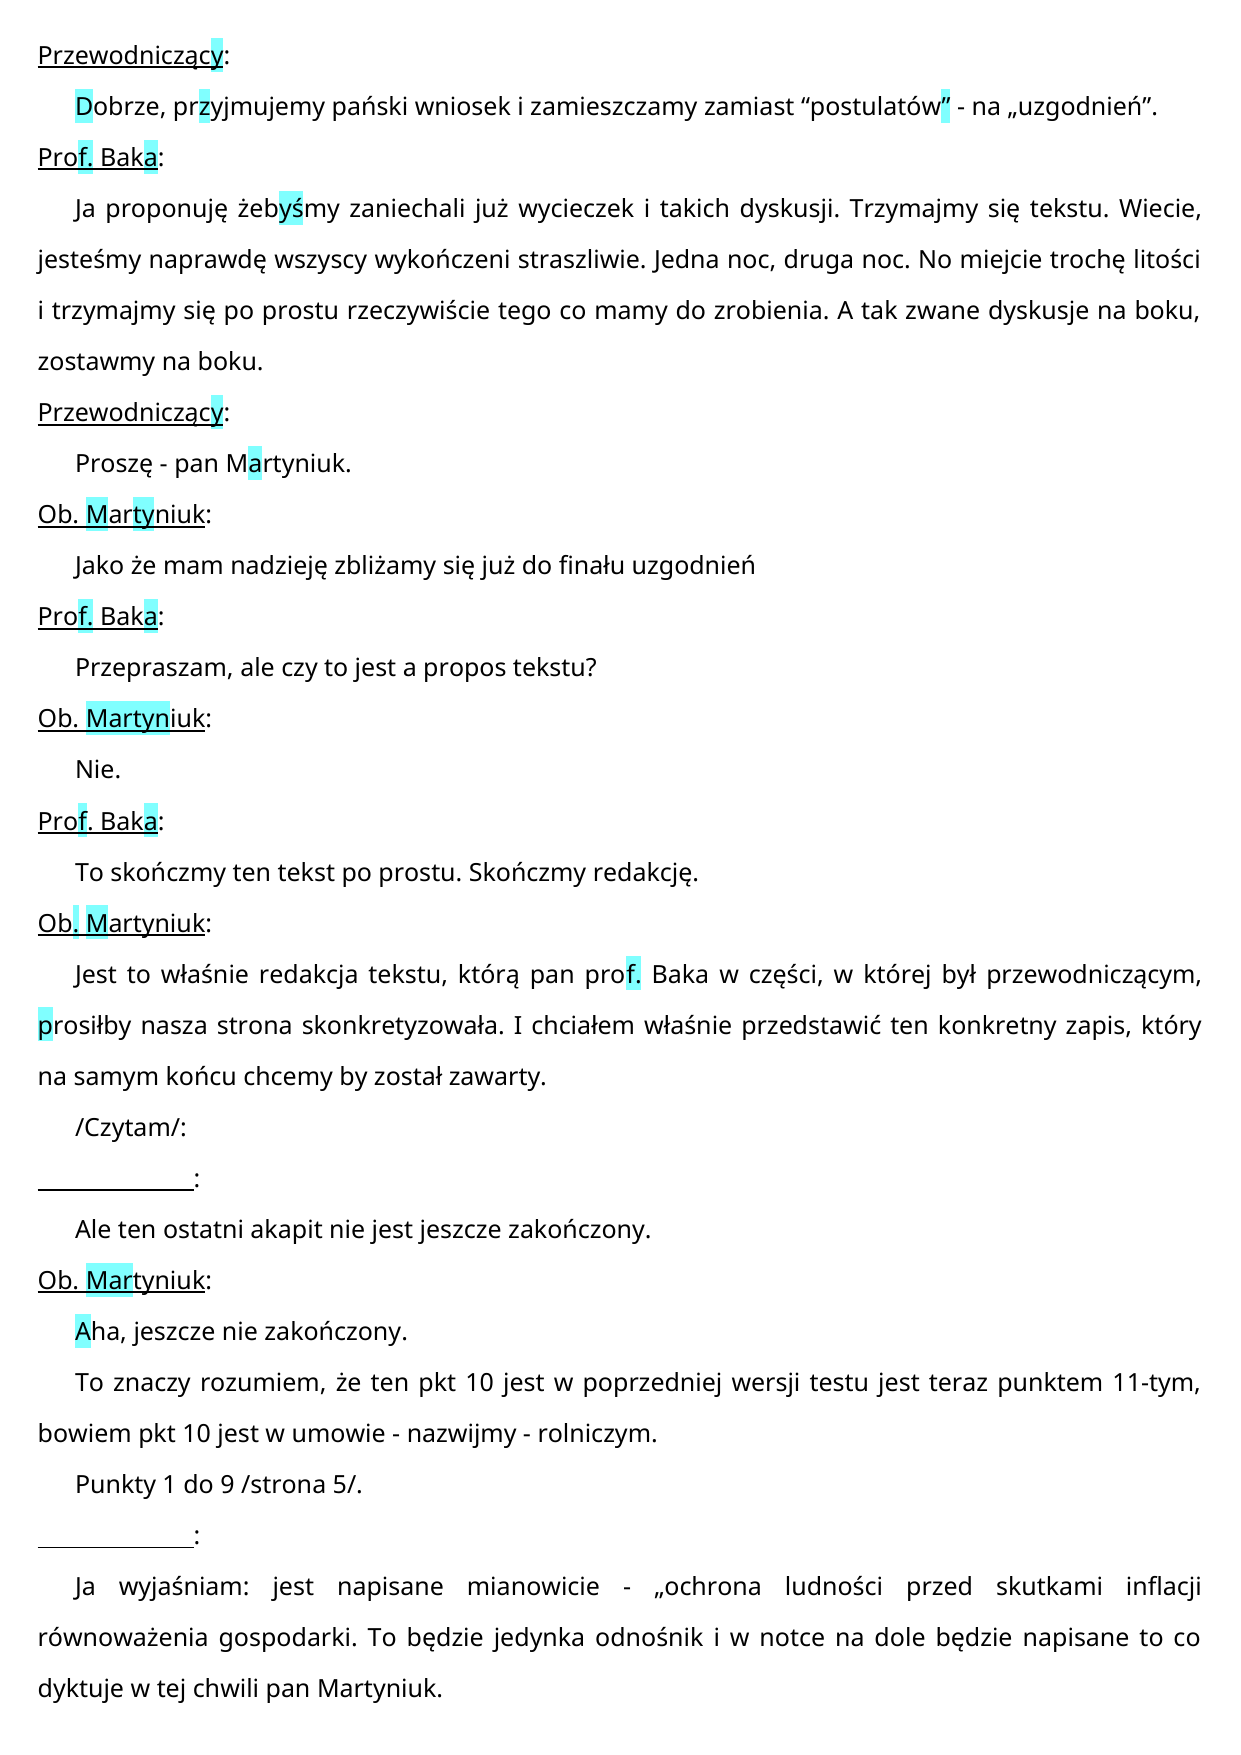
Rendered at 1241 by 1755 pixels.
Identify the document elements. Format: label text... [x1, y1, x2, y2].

text Ob. Martyniuk: [37, 1262, 1203, 1297]
text Prof. Baka: [37, 139, 1203, 174]
text Przewodniczący: [37, 395, 1203, 429]
text Ob. Martyniuk: [37, 905, 1203, 939]
text To znaczy rozumiem, że ten pkt 10 jest w poprzedniej wersji testu jest teraz punktem 11-tym, bowiem pkt 10 jest w umowie - nazwijmy - rolniczym. [37, 1364, 1203, 1450]
text Nie. [37, 752, 1203, 786]
text Ja wyjaśniam: jest napisane mianowicie - „ochrona ludności przed skutkami inflacji równoważenia gospodarki. To będzie jedynka odnośnik i w notce na dole będzie napisane to co dyktuje w tej chwili pan Martyniuk. [37, 1569, 1203, 1705]
text To skończmy ten tekst po prostu. Skończmy redakcję. [37, 854, 1203, 888]
text : [37, 1160, 1203, 1194]
text Jako że mam nadzieję zbliżamy się już do finału uzgodnień [37, 548, 1203, 582]
text Ob. Martyniuk: [37, 497, 1203, 531]
text Aha, jeszcze nie zakończony. [37, 1313, 1203, 1348]
text Punkty 1 do 9 /strona 5/. [37, 1467, 1203, 1501]
text Ja proponuję żebyśmy zaniechali już wycieczek i takich dyskusji. Trzymajmy się tekstu. Wiecie, jesteśmy naprawdę wszyscy wykończeni straszliwie. Jedna noc, druga noc. No miejcie trochę litości i trzymajmy się po prostu rzeczywiście tego co mamy do zrobienia. A tak zwane dyskusje na boku, zostawmy na boku. [37, 191, 1203, 378]
text : [37, 1518, 1203, 1552]
text Prof. Baka: [37, 599, 1203, 633]
text Prof. Baka: [37, 803, 1203, 837]
text /Czytam/: [37, 1109, 1203, 1143]
text Dobrze, przyjmujemy pański wniosek i zamieszczamy zamiast “postulatów” - na „uzgodnień”. [37, 88, 1203, 123]
text Ob. Martyniuk: [37, 701, 1203, 735]
text Przepraszam, ale czy to jest a propos tekstu? [37, 650, 1203, 684]
text Proszę - pan Martyniuk. [37, 446, 1203, 480]
text Przewodniczący: [37, 37, 1203, 72]
text Jest to właśnie redakcja tekstu, którą pan prof. Baka w części, w której był przewodniczącym, prosiłby nasza strona skonkretyzowała. I chciałem właśnie przedstawić ten konkretny zapis, który na samym końcu chcemy by został zawarty. [37, 956, 1203, 1092]
text Ale ten ostatni akapit nie jest jeszcze zakończony. [37, 1211, 1203, 1246]
